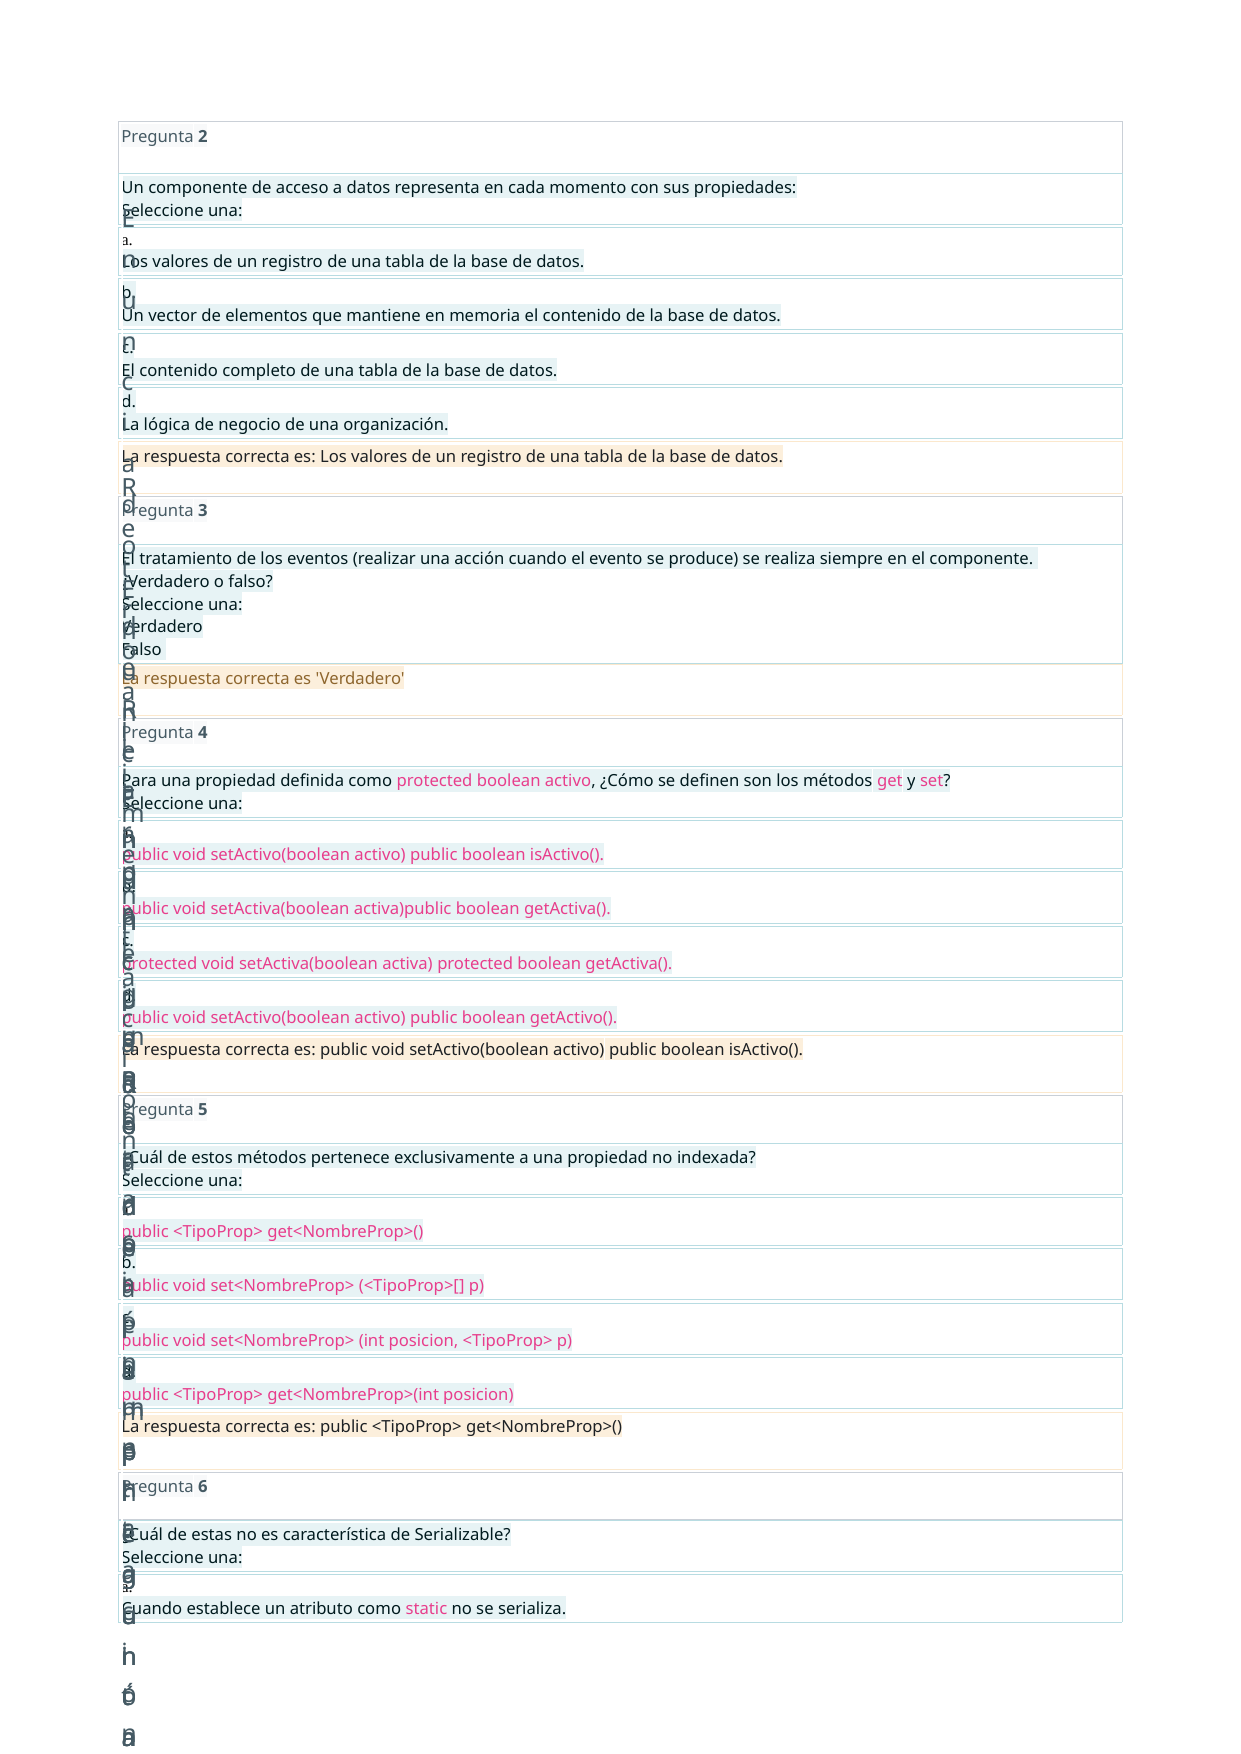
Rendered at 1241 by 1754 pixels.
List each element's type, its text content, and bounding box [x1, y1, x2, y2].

text public <TipoProp> get<NombreProp>() [123, 1216, 1122, 1245]
text Seleccione una: [123, 195, 1122, 224]
subtitle Pregunta 6 [123, 1473, 1122, 1497]
text a. [123, 228, 1122, 246]
text Verdadero [123, 612, 1122, 635]
text El tratamiento de los eventos (realizar una acción cuando el evento se produce) se realiza siempre en el componente. ¿Verdadero o falso? [124, 545, 1122, 589]
text d. [123, 388, 1122, 410]
text a. [123, 1575, 1122, 1593]
text Seleccione una: [123, 1542, 1122, 1571]
text La respuesta correcta es: public <TipoProp> get<NombreProp>() [123, 1413, 1122, 1437]
text Seleccione una: [123, 1165, 1122, 1194]
text protected void setActiva(boolean activa) protected boolean getActiva(). [123, 948, 1122, 977]
subtitle Pregunta 3 [123, 497, 1122, 522]
text public <TipoProp> get<NombreProp>(int posicion) [123, 1380, 1122, 1408]
subtitle Pregunta 4 [123, 719, 1122, 744]
text public void set<NombreProp> (<TipoProp>[] p) [123, 1271, 1122, 1299]
text b. [123, 1249, 1122, 1271]
text Cuando establece un atributo como static no se serializa. [123, 1593, 1122, 1622]
text Falso [123, 635, 1122, 663]
text Seleccione una: [124, 589, 1122, 612]
text public void setActivo(boolean activo) public boolean getActivo(). [123, 1003, 1122, 1031]
text La respuesta correcta es 'Verdadero' [123, 665, 1122, 689]
text ¿Cuál de estas no es característica de Serializable? [123, 1521, 1122, 1542]
text Los valores de un registro de una tabla de la base de datos. [123, 246, 1122, 275]
text c. [125, 927, 1122, 948]
text b. [130, 872, 1122, 894]
text Un vector de elementos que mantiene en memoria el contenido de la base de datos. [123, 301, 1122, 329]
text c. [123, 334, 1122, 355]
text a. [123, 821, 1122, 839]
text La respuesta correcta es: Los valores de un registro de una tabla de la base de datos. [119, 442, 1122, 469]
text Un componente de acceso a datos representa en cada momento con sus propiedades: [119, 174, 1122, 201]
text public void set<NombreProp> (int posicion, <TipoProp> p) [123, 1325, 1122, 1354]
text La lógica de negocio de una organización. [123, 410, 1122, 438]
text d. [131, 1358, 1122, 1380]
text La respuesta correcta es: public void setActivo(boolean activo) public boolean isActivo(). [124, 1036, 1122, 1060]
text b. [125, 872, 132, 878]
text Para una propiedad definida como protected boolean activo, ¿Cómo se definen son los métodos get y set? [123, 767, 1122, 788]
text d. [123, 981, 1122, 1003]
text public void setActivo(boolean activo) public boolean isActivo(). [123, 839, 1122, 868]
text Seleccione una: [126, 788, 1122, 817]
text El contenido completo de una tabla de la base de datos. [123, 355, 1122, 384]
text public void setActiva(boolean activa)public boolean getActiva(). [123, 894, 1122, 923]
text b. [123, 279, 1122, 301]
subtitle Pregunta 2 [119, 122, 1122, 147]
text ¿Cuál de estos métodos pertenece exclusivamente a una propiedad no indexada? [123, 1144, 1122, 1165]
text a. [123, 1198, 1122, 1216]
text c. [123, 1304, 1122, 1325]
subtitle Pregunta 5 [133, 1096, 1122, 1121]
